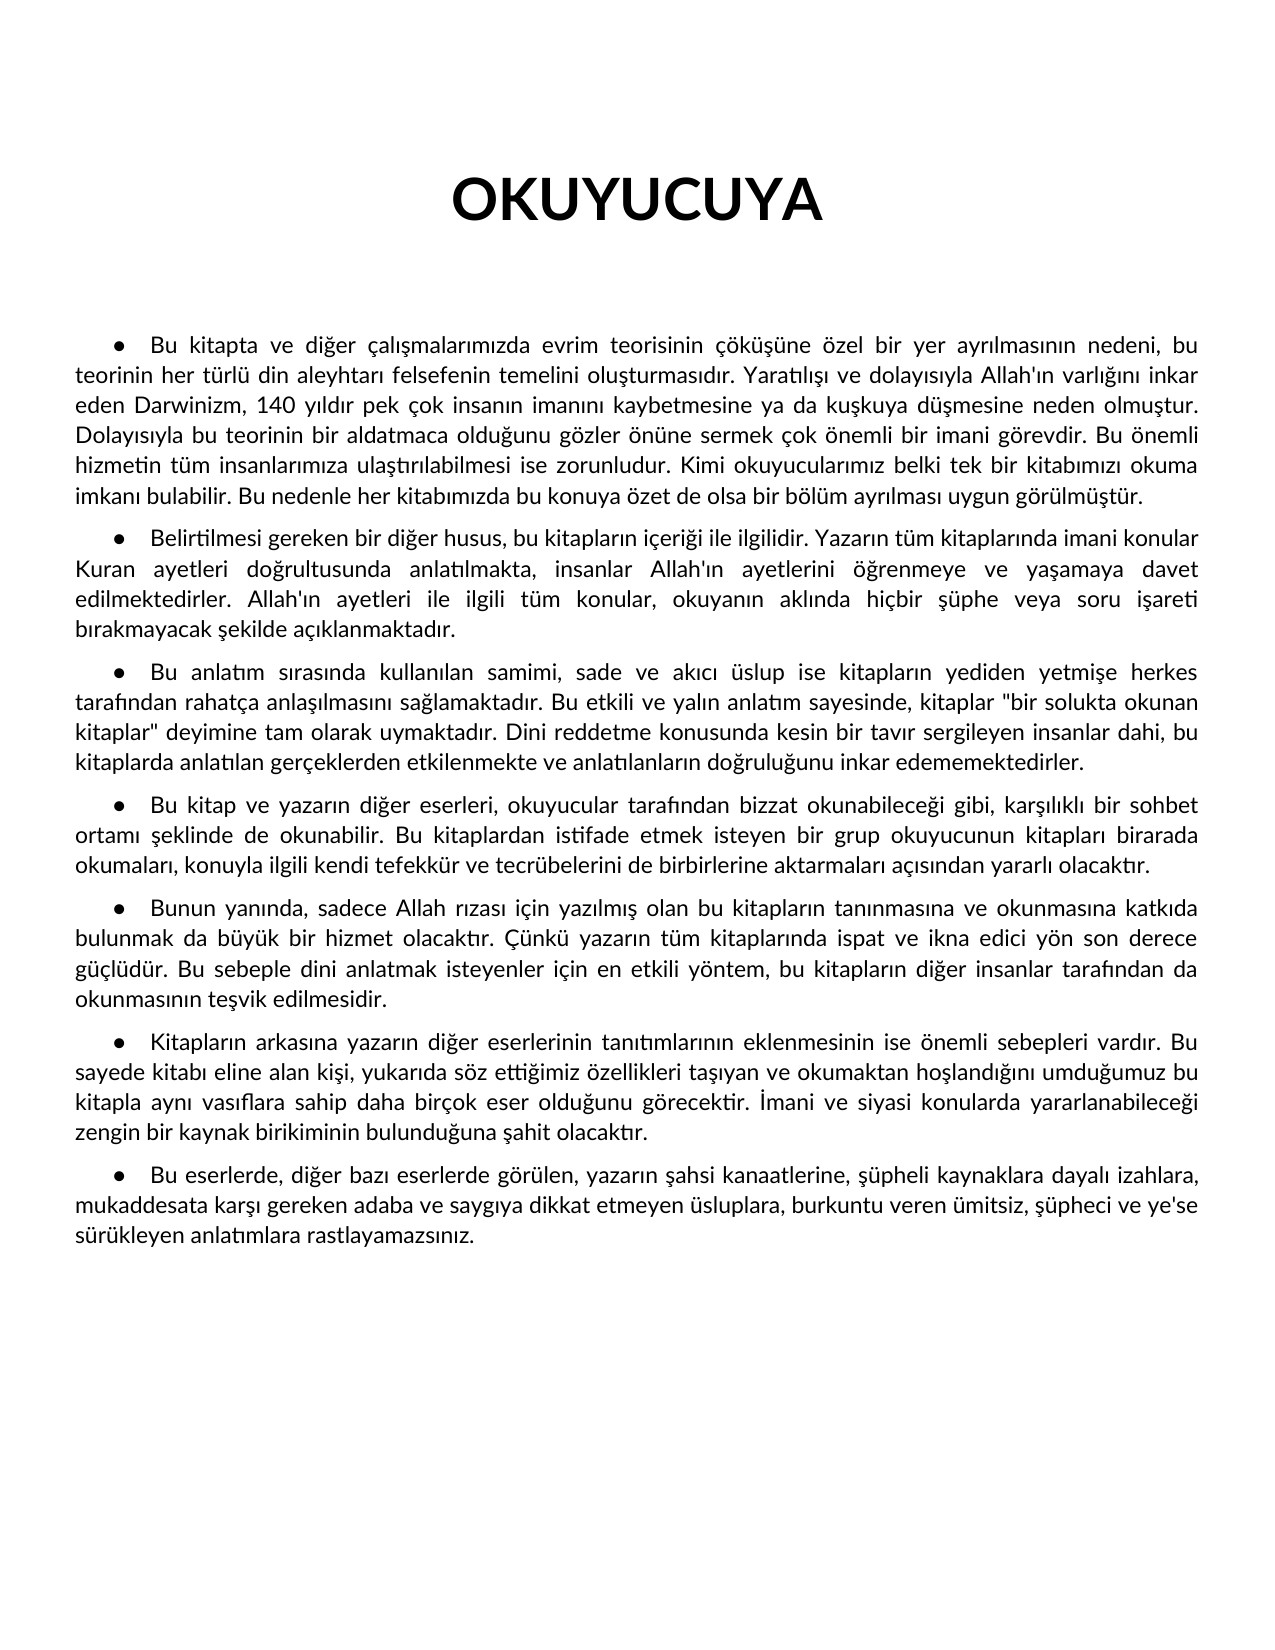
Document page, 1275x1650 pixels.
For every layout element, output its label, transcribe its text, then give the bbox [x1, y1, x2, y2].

subtitle OKUYUCUYA [75, 162, 1200, 232]
text • Bu anlatım sırasında kullanılan samimi, sade ve akıcı üslup ise kitapların yediden yetmişe herkes tarafından rahatça anlaşılmasını sağlamaktadır. Bu etkili ve yalın anlatım sayesinde, kitaplar "bir solukta okunan kitaplar" deyimine tam olarak uymaktadır. Dini reddetme konusunda kesin bir tavır sergileyen insanlar dahi, bu kitaplarda anlatılan gerçeklerden etkilenmekte ve anlatılanların doğruluğunu inkar edememektedirler. [75, 657, 1200, 776]
text • Kitapların arkasına yazarın diğer eserlerinin tanıtımlarının eklenmesinin ise önemli sebepleri vardır. Bu sayede kitabı eline alan kişi, yukarıda söz ettiğimiz özellikleri taşıyan ve okumaktan hoşlandığını umduğumuz bu kitapla aynı vasıflara sahip daha birçok eser olduğunu görecektir. İmani ve siyasi konularda yararlanabileceği zengin bir kaynak birikiminin bulunduğuna şahit olacaktır. [75, 1027, 1200, 1145]
text • Bu eserlerde, diğer bazı eserlerde görülen, yazarın şahsi kanaatlerine, şüpheli kaynaklara dayalı izahlara, mukaddesata karşı gereken adaba ve saygıya dikkat etmeyen üsluplara, burkuntu veren ümitsiz, şüpheci ve ye'se sürükleyen anlatımlara rastlayamazsınız. [75, 1161, 1200, 1248]
text • Belirtilmesi gereken bir diğer husus, bu kitapların içeriği ile ilgilidir. Yazarın tüm kitaplarında imani konular Kuran ayetleri doğrultusunda anlatılmakta, insanlar Allah'ın ayetlerini öğrenmeye ve yaşamaya davet edilmektedirler. Allah'ın ayetleri ile ilgili tüm konular, okuyanın aklında hiçbir şüphe veya soru işareti bırakmayacak şekilde açıklanmaktadır. [75, 524, 1200, 642]
text • Bunun yanında, sadece Allah rızası için yazılmış olan bu kitapların tanınmasına ve okunmasına katkıda bulunmak da büyük bir hizmet olacaktır. Çünkü yazarın tüm kitaplarında ispat ve ikna edici yön son derece güçlüdür. Bu sebeple dini anlatmak isteyenler için en etkili yöntem, bu kitapların diğer insanlar tarafından da okunmasının teşvik edilmesidir. [75, 894, 1200, 1012]
text • Bu kitap ve yazarın diğer eserleri, okuyucular tarafından bizzat okunabileceği gibi, karşılıklı bir sohbet ortamı şeklinde de okunabilir. Bu kitaplardan istifade etmek isteyen bir grup okuyucunun kitapları birarada okumaları, konuyla ilgili kendi tefekkür ve tecrübelerini de birbirlerine aktarmaları açısından yararlı olacaktır. [75, 791, 1200, 879]
text • Bu kitapta ve diğer çalışmalarımızda evrim teorisinin çöküşüne özel bir yer ayrılmasının nedeni, bu teorinin her türlü din aleyhtarı felsefenin temelini oluşturmasıdır. Yaratılışı ve dolayısıyla Allah'ın varlığını inkar eden Darwinizm, 140 yıldır pek çok insanın imanını kaybetmesine ya da kuşkuya düşmesine neden olmuştur. Dolayısıyla bu teorinin bir aldatmaca olduğunu gözler önüne sermek çok önemli bir imani görevdir. Bu önemli hizmetin tüm insanlarımıza ulaştırılabilmesi ise zorunludur. Kimi okuyucularımız belki tek bir kitabımızı okuma imkanı bulabilir. Bu nedenle her kitabımızda bu konuya özet de olsa bir bölüm ayrılması uygun görülmüştür. [75, 330, 1200, 509]
